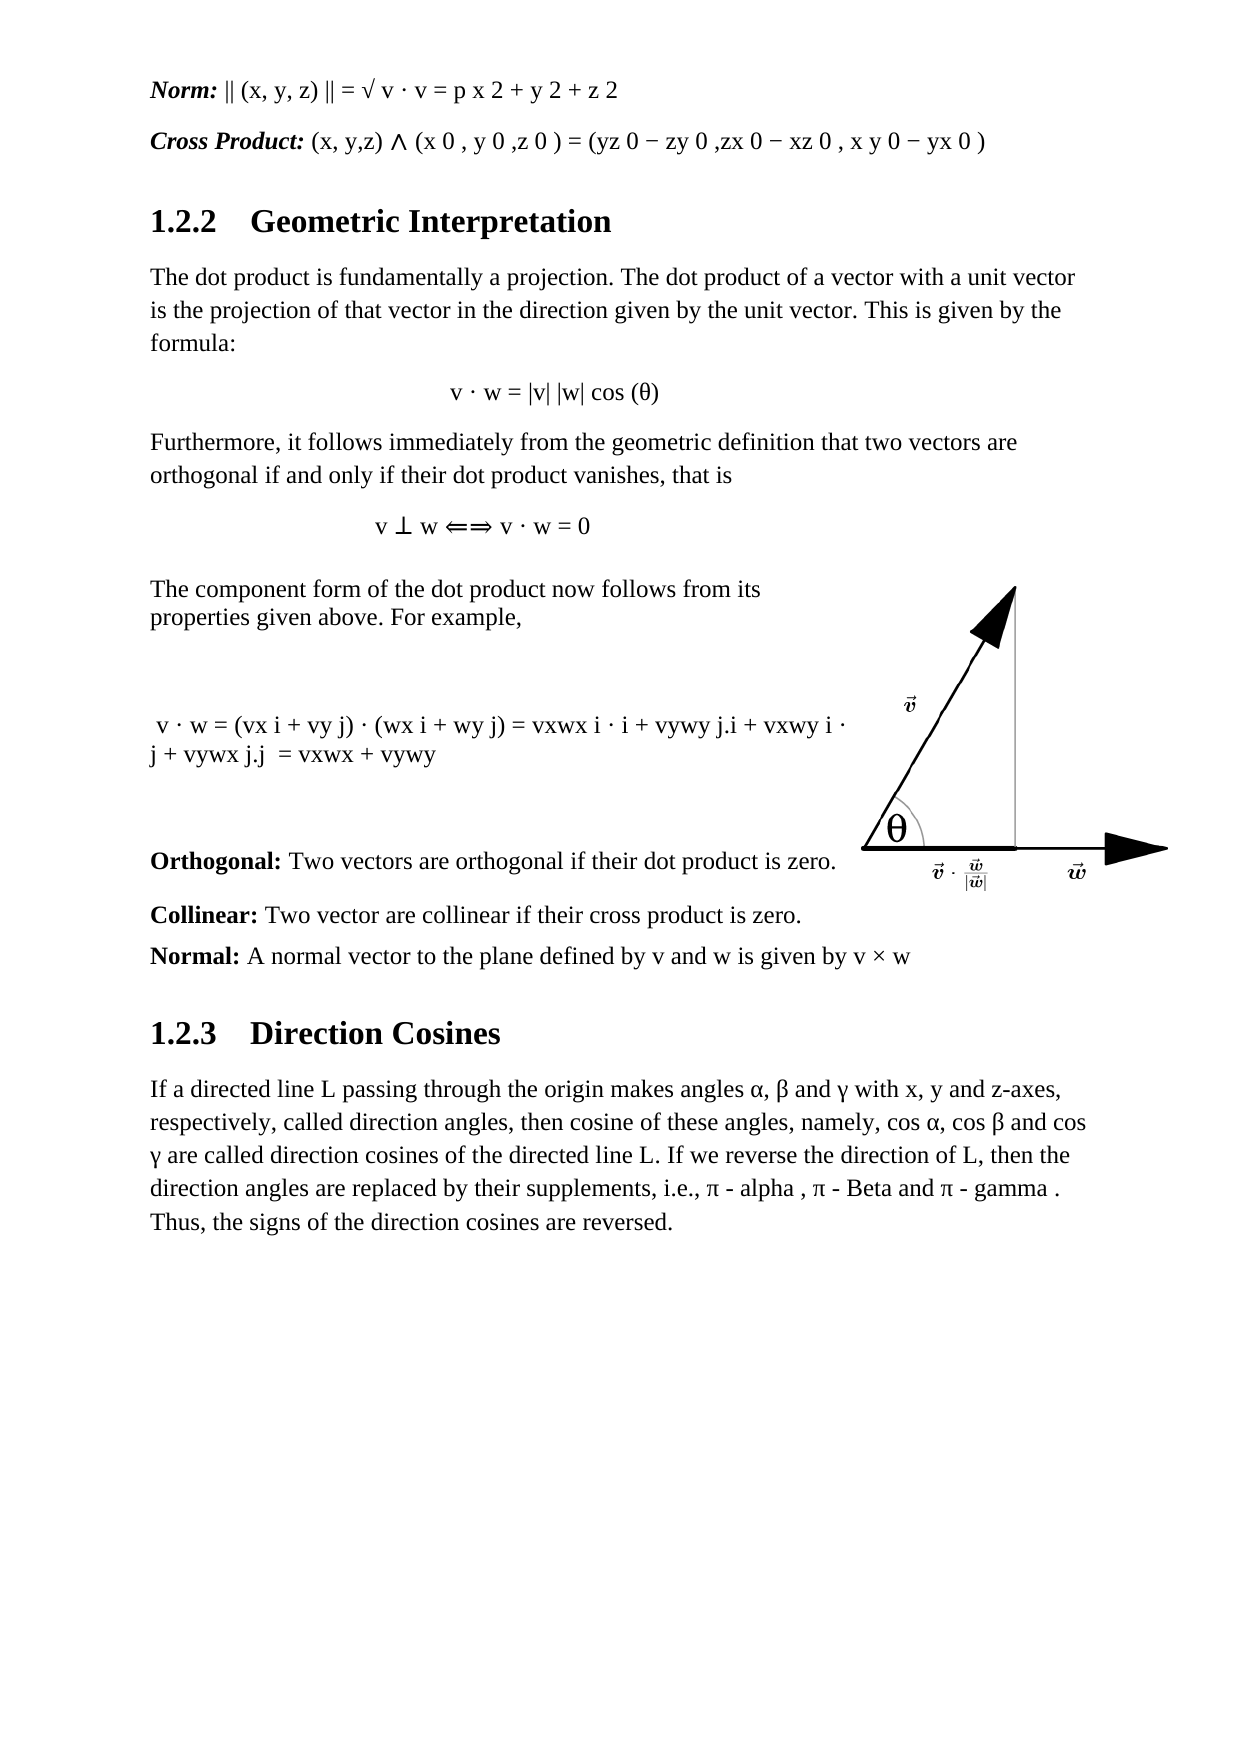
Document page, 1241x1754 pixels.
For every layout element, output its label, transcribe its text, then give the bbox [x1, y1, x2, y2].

text Orthogonal: Two vectors are orthogonal if their dot product is zero. [150, 846, 852, 875]
text If a directed line L passing through the origin makes angles α, β and γ with x, y and z-axes, respectively, called direction angles, then cosine of these angles, namely, cos α, cos β and cos γ are called direction cosines of the directed line L. If we reverse the direction of L, then the direction angles are replaced by their supplements, i.e., π - alpha , π - Beta and π - gamma . Thus, the signs of the direction cosines are reversed. [150, 1074, 1090, 1237]
text Furthermore, it follows immediately from the geometric definition that two vectors are orthogonal if and only if their dot product vanishes, that is [150, 427, 1090, 489]
text The component form of the dot product now follows from its properties given above. For example, [150, 574, 1090, 631]
picture [852, 576, 1177, 900]
text v · w = (vx i + vy j) · (wx i + wy j) = vxwx i · i + vywy j.i + vxwy i · j + vywx j.j = vxwx + vywy [150, 710, 852, 767]
text Normal: A normal vector to the plane defined by v and w is given by v × w [150, 941, 1090, 970]
text Norm: || (x, y, z) || = √ v · v = p x 2 + y 2 + z 2 [150, 75, 1090, 104]
text Cross Product: (x, y,z) ∧ (x 0 , y 0 ,z 0 ) = (yz 0 − zy 0 ,zx 0 − xz 0 , x y 0 − yx 0 ) [150, 125, 1090, 155]
text 1.2.2 Geometric Interpretation [150, 201, 1090, 239]
text v ⊥ w ⇐⇒ v · w = 0 [300, 510, 1090, 540]
text v · w = |v| |w| cos (θ) [150, 377, 1090, 406]
text 1.2.3 Direction Cosines [150, 1013, 1090, 1051]
text The dot product is fundamentally a projection. The dot product of a vector with a unit vector is the projection of that vector in the direction given by the unit vector. This is given by the formula: [150, 262, 1090, 357]
text Collinear: Two vector are collinear if their cross product is zero. [150, 900, 1090, 929]
